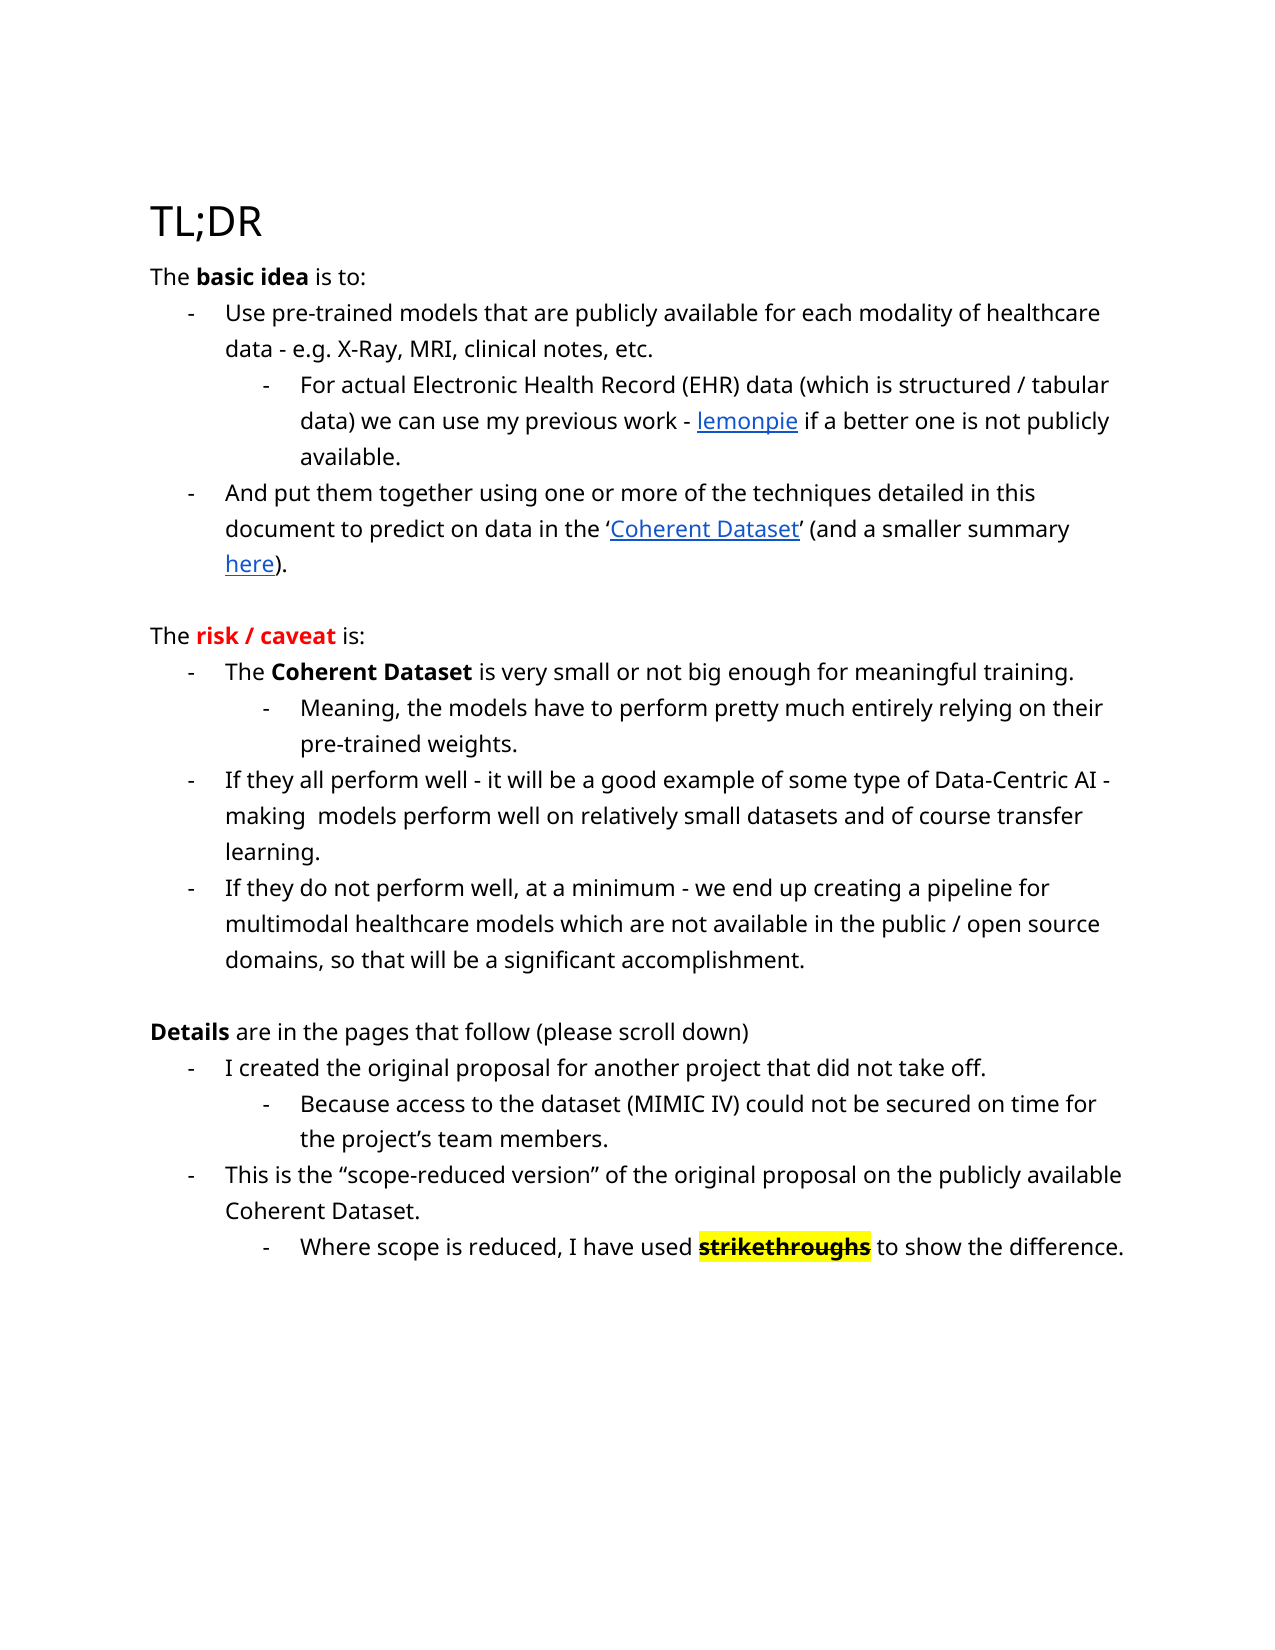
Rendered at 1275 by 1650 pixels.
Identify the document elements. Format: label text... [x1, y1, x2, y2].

text The risk / caveat is: [150, 620, 1125, 652]
list This is the “scope-reduced version” of the original proposal on the publicly available Coherent Dataset. [187, 1159, 1125, 1227]
list I created the original proposal for another project that did not take off. [187, 1052, 1125, 1083]
subtitle TL;DR [150, 192, 1125, 248]
list Meaning, the models have to perform pretty much entirely relying on their pre-trained weights. [262, 692, 1125, 759]
list Where scope is reduced, I have used strikethroughs to show the difference. [262, 1231, 1125, 1262]
list For actual Electronic Health Record (EHR) data (which is structured / tabular data) we can use my previous work - lemonpie if a better one is not publicly available. [262, 369, 1125, 472]
list If they do not perform well, at a minimum - we end up creating a pipeline for multimodal healthcare models which are not available in the public / open source domains, so that will be a significant accomplishment. [187, 872, 1125, 975]
text Details are in the pages that follow (please scroll down) [150, 1016, 1125, 1047]
list Use pre-trained models that are publicly available for each modality of healthcare data - e.g. X-Ray, MRI, clinical notes, etc. [187, 297, 1125, 364]
list The Coherent Dataset is very small or not big enough for meaningful training. [187, 656, 1125, 687]
list Because access to the dataset (MIMIC IV) could not be secured on time for the project’s team members. [262, 1087, 1125, 1155]
list And put them together using one or more of the techniques detailed in this document to predict on data in the ‘Coherent Dataset’ (and a smaller summary here). [187, 477, 1125, 580]
text The basic idea is to: [150, 261, 1125, 292]
list If they all perform well - it will be a good example of some type of Data-Centric AI - making models perform well on relatively small datasets and of course transfer learning. [187, 764, 1125, 867]
